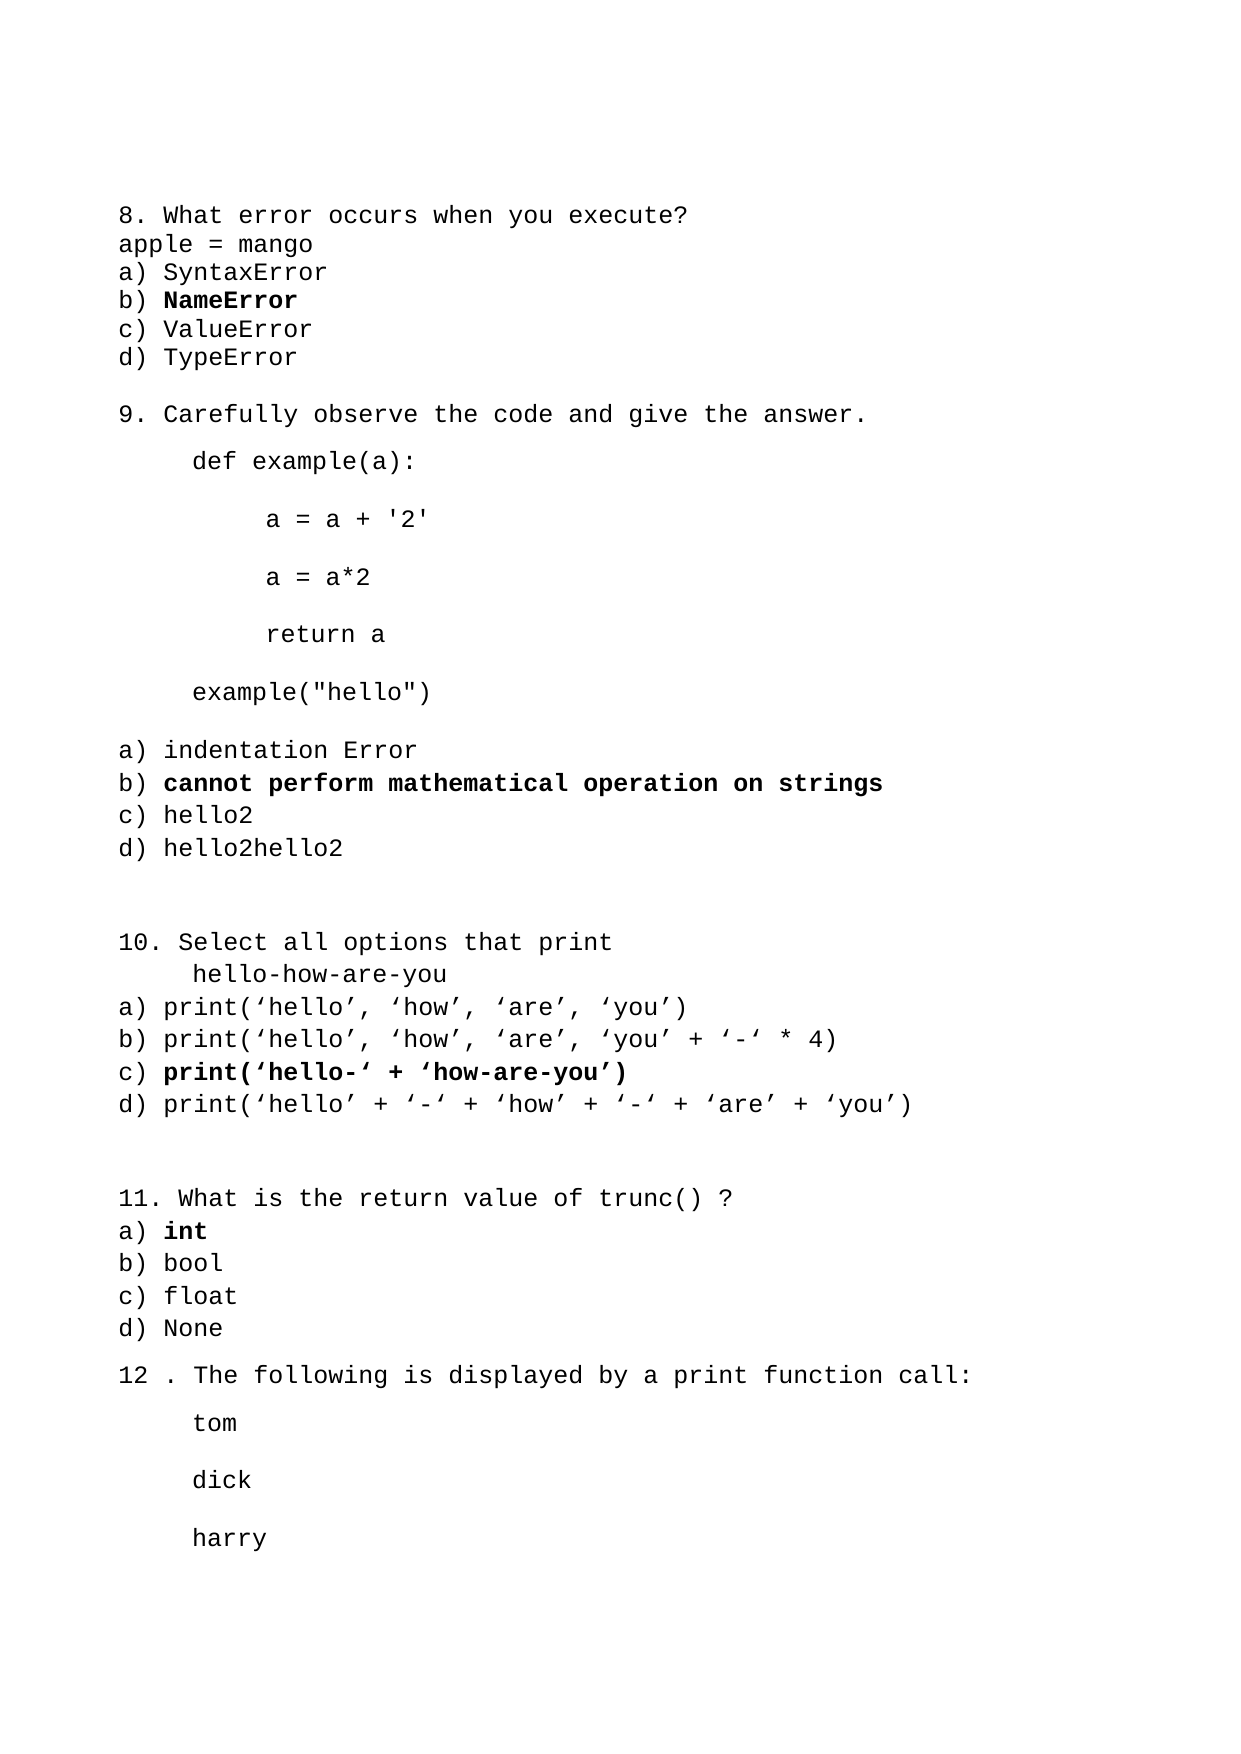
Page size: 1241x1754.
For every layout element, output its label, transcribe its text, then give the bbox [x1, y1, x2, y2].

text 10. Select all options that print hello-how-are-you a) print(‘hello’, ‘how’, ‘are’, ‘you’) b) print(‘hello’, ‘how’, ‘are’, ‘you’ + ‘-‘ * 4) c) print(‘hello-‘ + ‘how-are-you’) d) print(‘hello’ + ‘-‘ + ‘how’ + ‘-‘ + ‘are’ + ‘you’) [118, 929, 1122, 1120]
text 11. What is the return value of trunc() ? a) int b) bool c) float d) None [118, 1186, 1122, 1344]
text 8. What error occurs when you execute? apple = mango a) SyntaxError b) NameError c) ValueError d) TypeError [118, 203, 1122, 373]
list tom [162, 1410, 1122, 1438]
list harry [162, 1526, 1122, 1554]
list dick [162, 1468, 1122, 1496]
text a) indentation Error b) cannot perform mathematical operation on strings c) hello2 d) hello2hello2 [118, 738, 1122, 863]
text 12 . The following is displayed by a print function call: [118, 1363, 1122, 1391]
list def example(a): [162, 448, 1122, 477]
list a = a + '2' [236, 506, 1122, 535]
list a = a*2 [236, 564, 1122, 592]
list return a [236, 622, 1122, 650]
text 9. Carefully observe the code and give the answer. [118, 401, 1122, 430]
list example("hello") [162, 680, 1122, 708]
